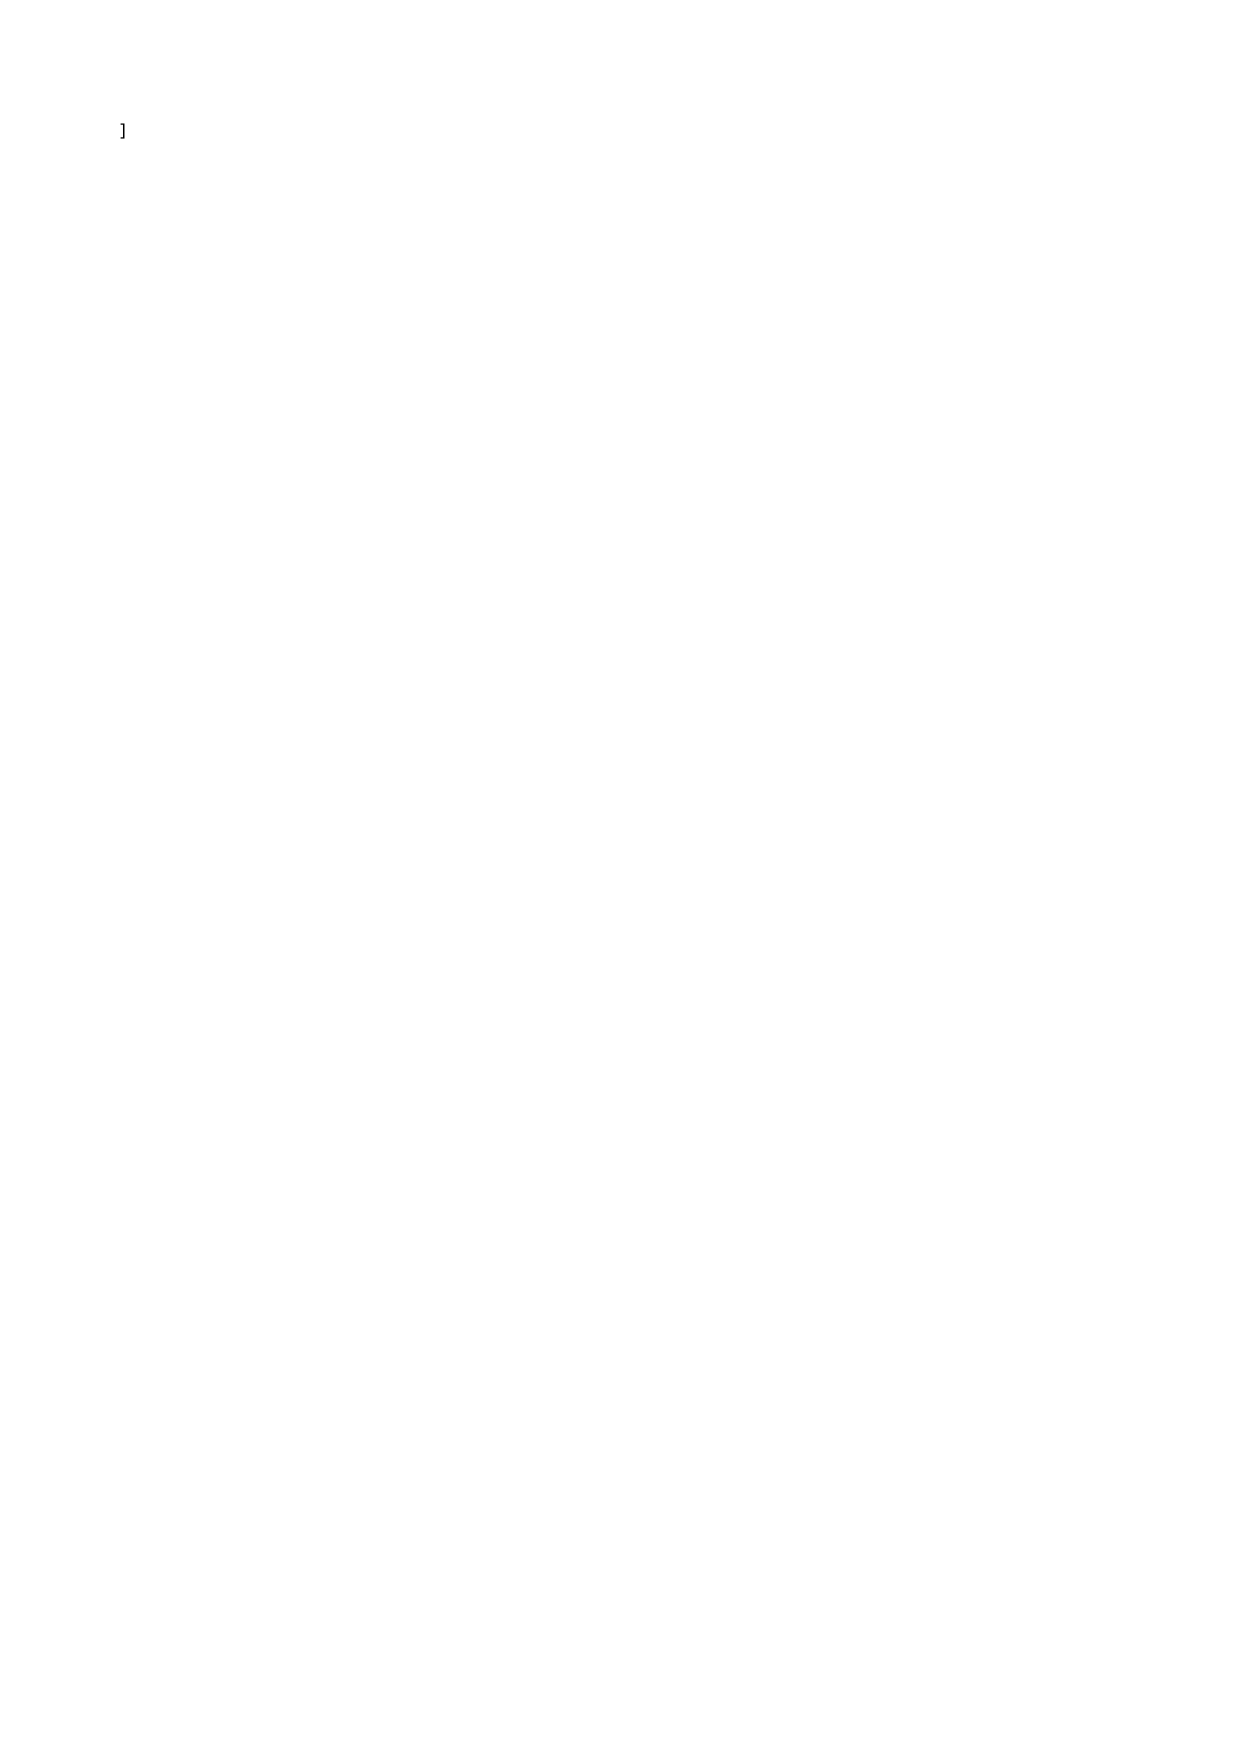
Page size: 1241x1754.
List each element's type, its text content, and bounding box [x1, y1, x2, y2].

text ] [118, 118, 1122, 142]
